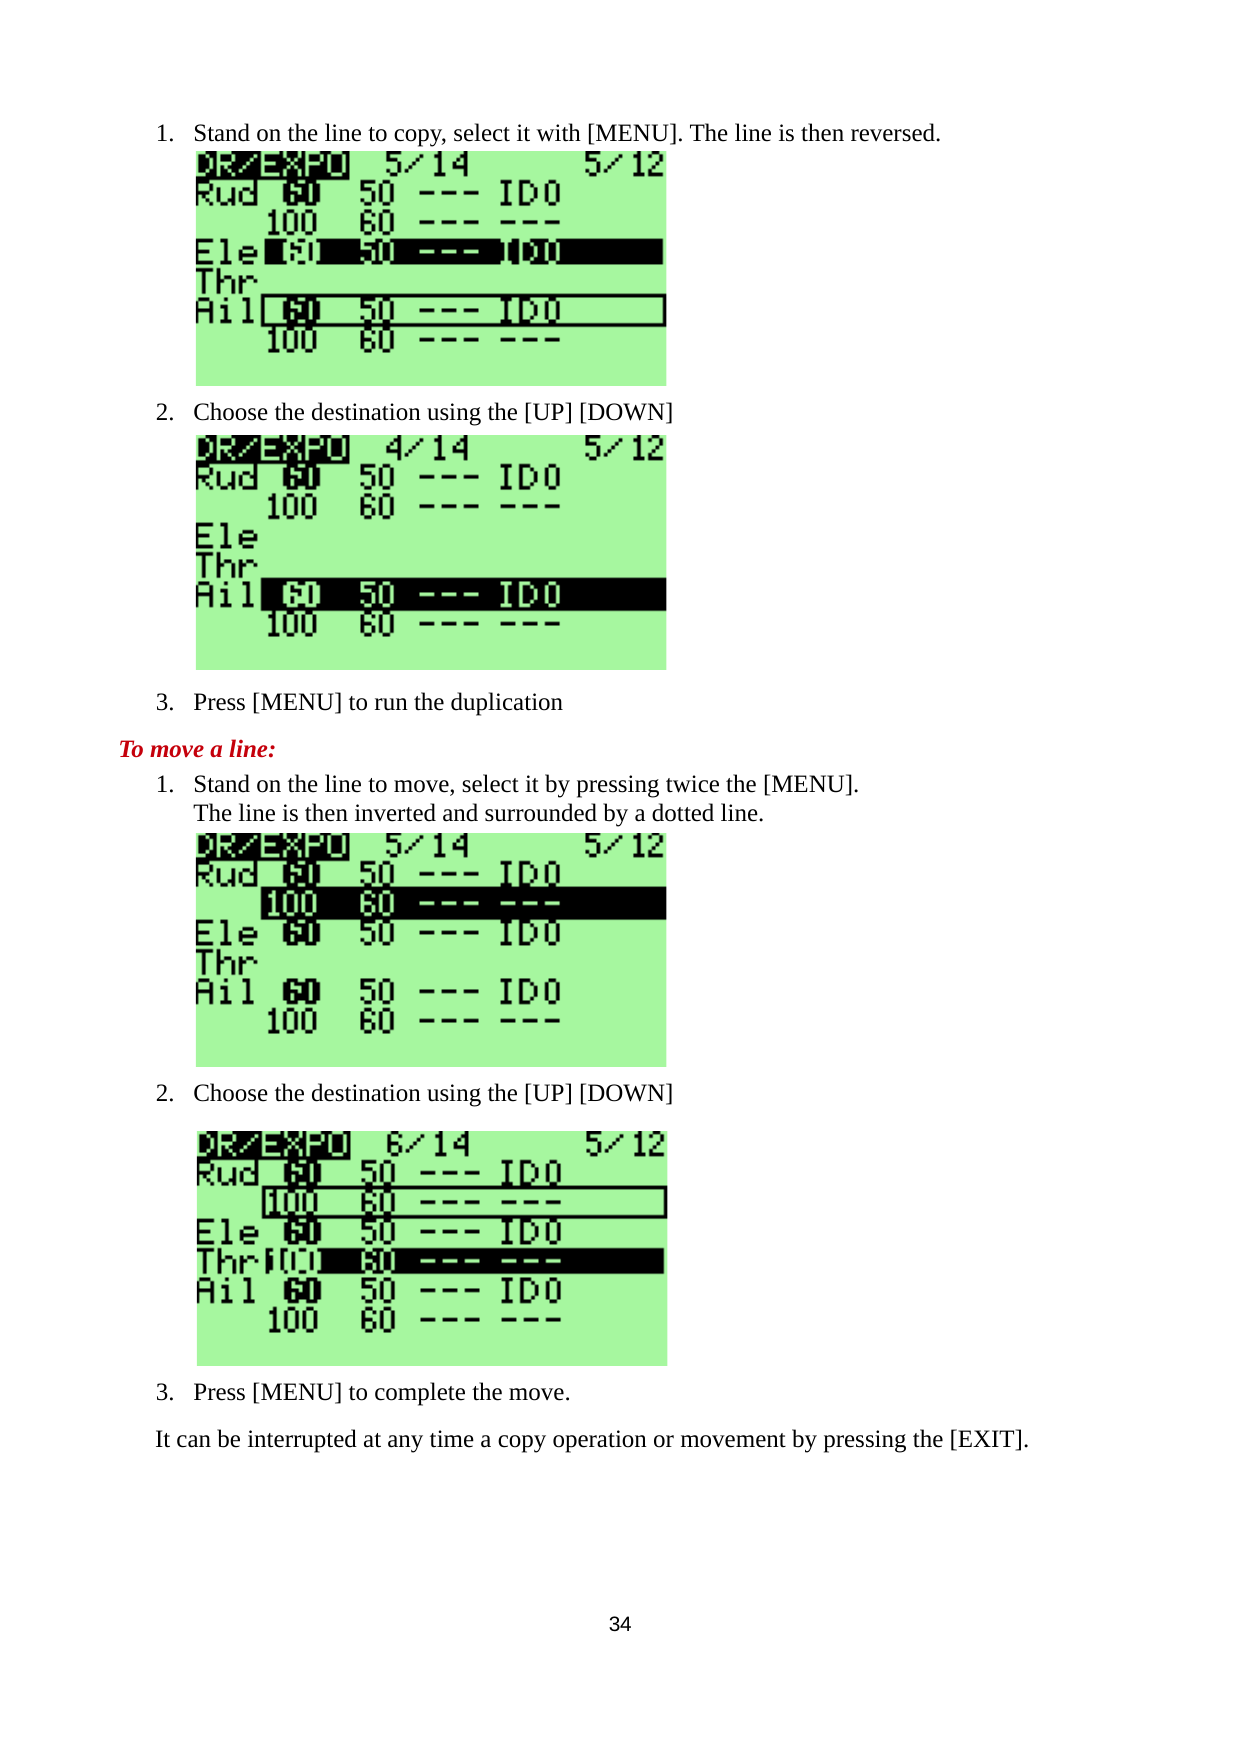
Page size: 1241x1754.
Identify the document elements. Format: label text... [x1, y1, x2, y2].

text It can be interrupted at any time a copy operation or movement by pressing the [EXIT]. [155, 1424, 1122, 1453]
picture [195, 151, 667, 386]
list Stand on the line to copy, select it with [MENU]. The line is then reversed. [156, 118, 1122, 147]
list Press [MENU] to run the duplication [156, 432, 1122, 716]
list Press [MENU] to complete the move. [156, 1114, 1122, 1406]
picture [195, 833, 667, 1067]
picture [195, 435, 667, 670]
text To move a line: [118, 734, 1122, 763]
list Choose the destination using the [UP] [DOWN] [156, 833, 1122, 1107]
picture [196, 1131, 668, 1366]
list Choose the destination using the [UP] [DOWN] [156, 153, 1122, 426]
list Stand on the line to move, select it by pressing twice the [MENU]. The line is then inverted and surrounded by a dotted line. [156, 769, 1122, 827]
